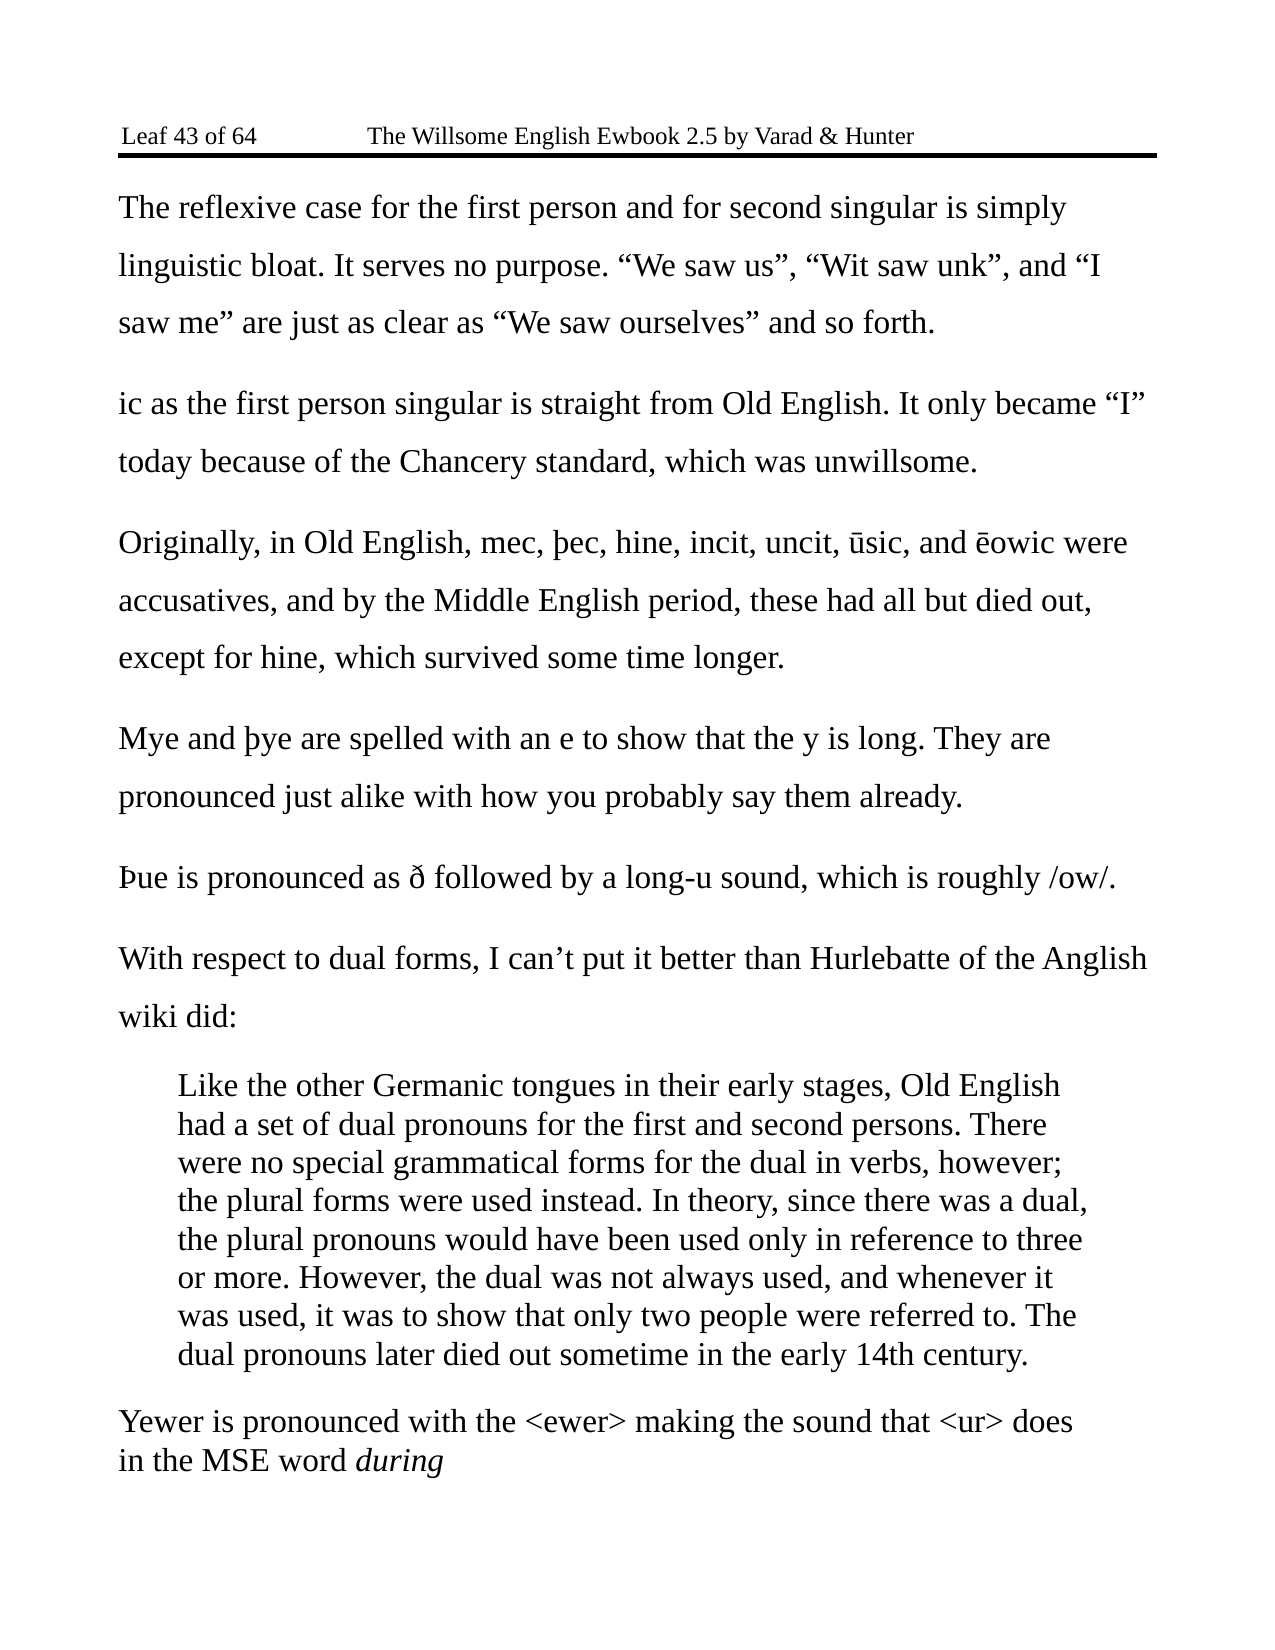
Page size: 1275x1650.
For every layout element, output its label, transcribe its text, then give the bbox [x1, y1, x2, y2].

text Yewer is pronounced with the <ewer> making the sound that <ur> does in the MSE word during [118, 1402, 1098, 1478]
text The reflexive case for the first person and for second singular is simply linguistic bloat. It serves no purpose. “We saw us”, “Wit saw unk”, and “I saw me” are just as clear as “We saw ourselves” and so forth. [118, 187, 1157, 341]
text Þue is pronounced as ð followed by a long-u sound, which is roughly /ow/. [118, 857, 1157, 896]
text Like the other Germanic tongues in their early stages, Old English had a set of dual pronouns for the first and second persons. There were no special grammatical forms for the dual in verbs, however; the plural forms were used instead. In theory, since there was a dual, the plural pronouns would have been used only in reference to three or more. However, the dual was not always used, and whenever it was used, it was to show that only two people were referred to. The dual pronouns later died out sometime in the early 14th century. [177, 1065, 1098, 1372]
text With respect to dual forms, I can’t put it better than Hurlebatte of the Anglish wiki did: [118, 938, 1157, 1034]
text ic as the first person singular is straight from Old English. It only became “I” today because of the Chancery standard, which was unwillsome. [118, 383, 1157, 479]
text Mye and þye are spelled with an e to show that the y is long. They are pronounced just alike with how you probably say them already. [118, 718, 1157, 814]
text Originally, in Old English, mec, þec, hine, incit, uncit, ūsic, and ēowic were accusatives, and by the Middle English period, these had all but died out, except for hine, which survived some time longer. [118, 522, 1157, 676]
